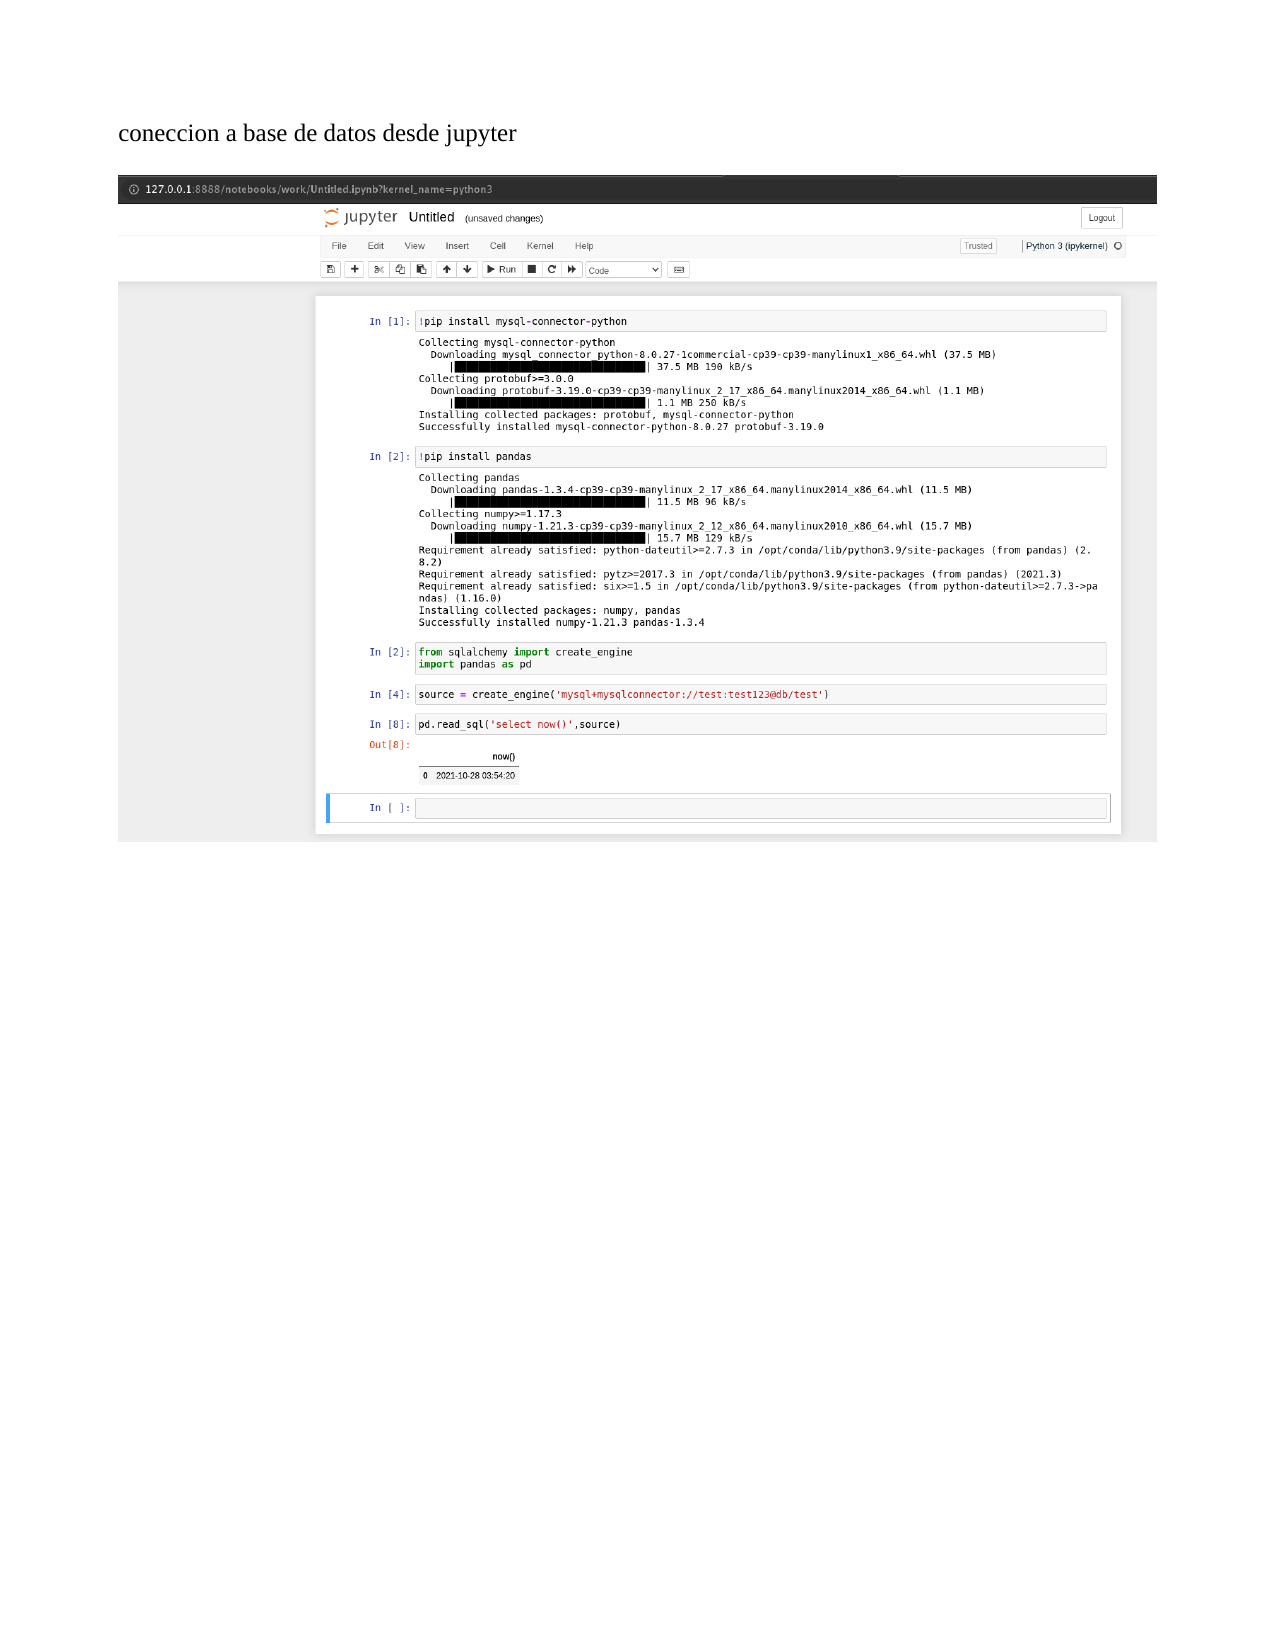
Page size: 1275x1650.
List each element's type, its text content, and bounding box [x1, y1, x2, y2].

picture [118, 175, 1157, 842]
text coneccion a base de datos desde jupyter [118, 118, 1157, 147]
